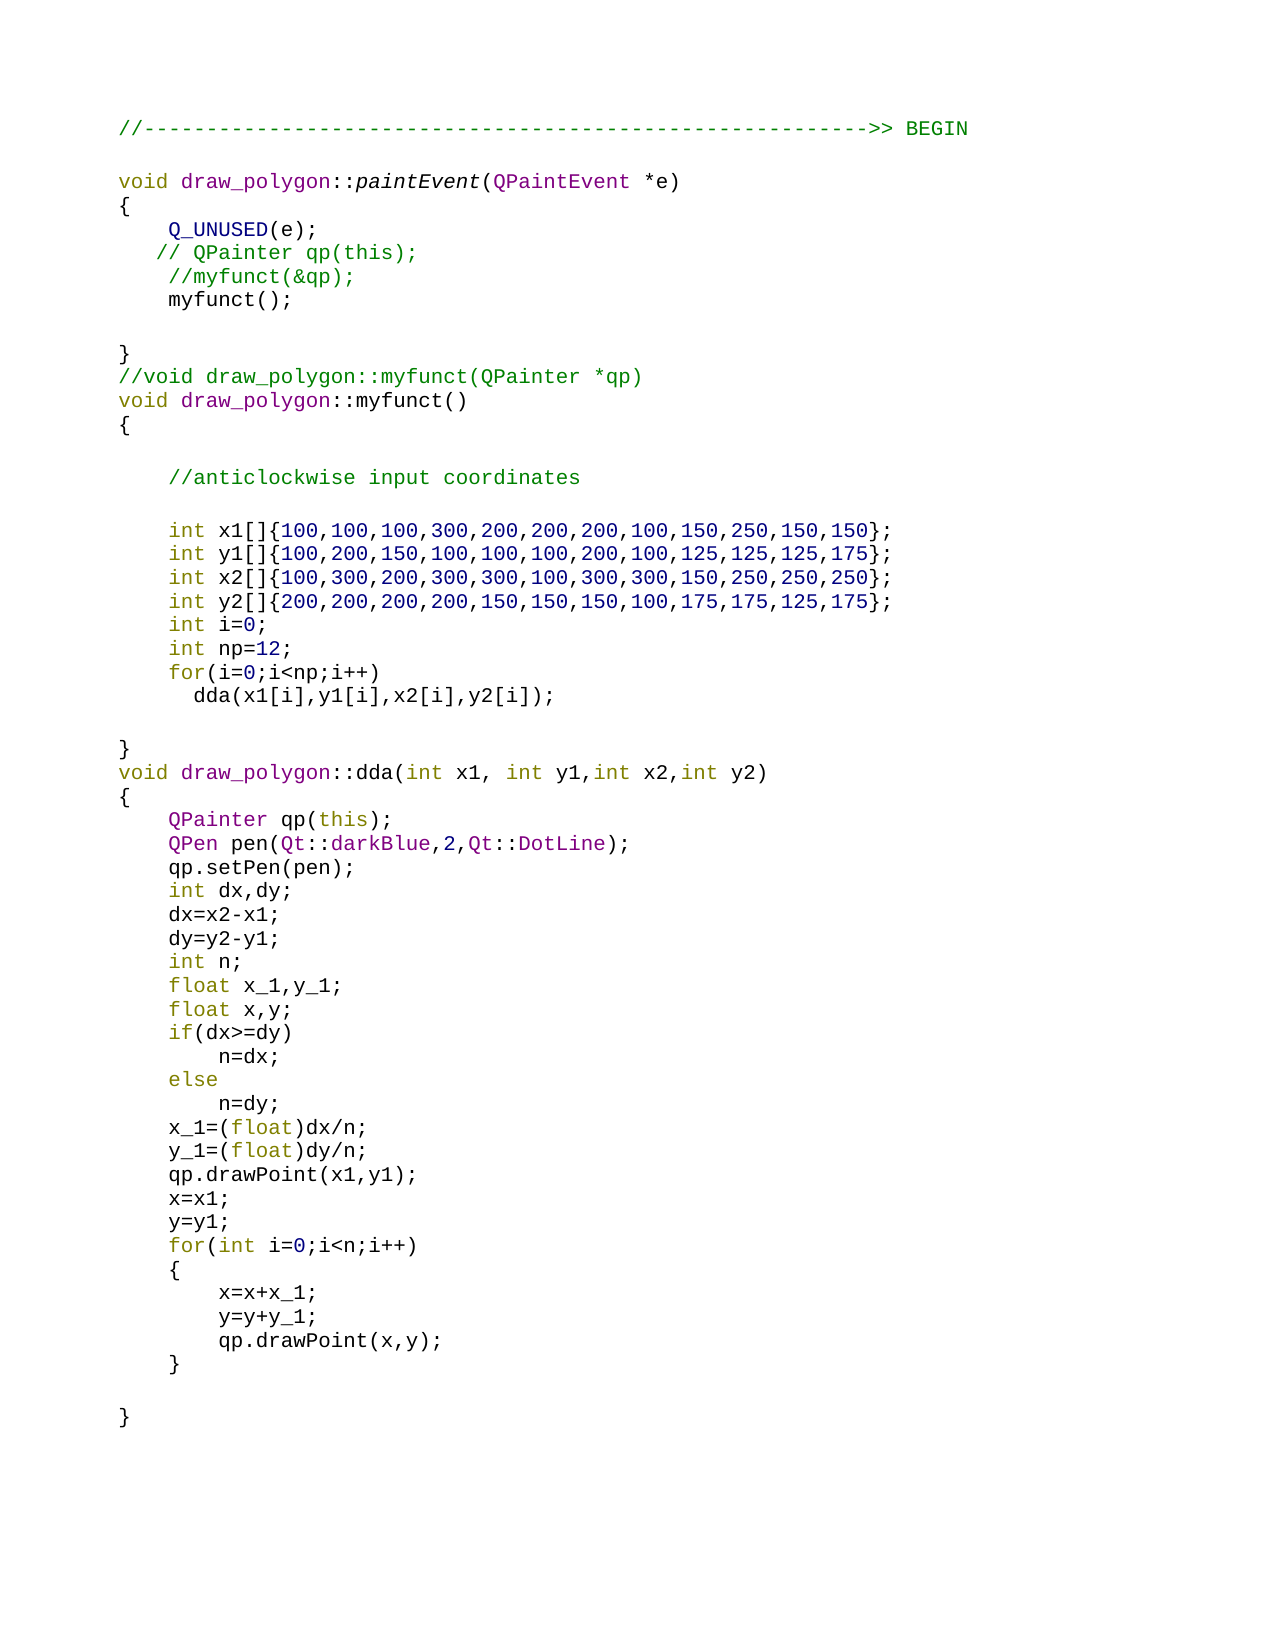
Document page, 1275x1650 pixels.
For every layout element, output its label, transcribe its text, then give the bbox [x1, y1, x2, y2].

text int np=12; [118, 638, 1157, 662]
text { [118, 1259, 1157, 1282]
text y_1=(float)dy/n; [118, 1140, 1157, 1164]
text QPainter qp(this); [118, 809, 1157, 833]
text int y1[]{100,200,150,100,100,100,200,100,125,125,125,175}; [118, 543, 1157, 567]
text qp.drawPoint(x1,y1); [118, 1164, 1157, 1188]
text //anticlockwise input coordinates [118, 467, 1157, 490]
text } [118, 738, 1157, 762]
text //myfunct(&qp); [118, 266, 1157, 289]
text if(dx>=dy) [118, 1022, 1157, 1046]
text void draw_polygon::myfunct() [118, 390, 1157, 413]
text Q_UNUSED(e); [118, 218, 1157, 242]
text dx=x2-x1; [118, 904, 1157, 928]
text { [118, 786, 1157, 809]
text for(int i=0;i<n;i++) [118, 1235, 1157, 1259]
text } [118, 343, 1157, 366]
text x=x+x_1; [118, 1282, 1157, 1306]
text void draw_polygon::dda(int x1, int y1,int x2,int y2) [118, 762, 1157, 786]
text y=y+y_1; [118, 1306, 1157, 1329]
text x_1=(float)dx/n; [118, 1117, 1157, 1140]
text } [118, 1353, 1157, 1377]
text int y2[]{200,200,200,200,150,150,150,100,175,175,125,175}; [118, 591, 1157, 614]
text for(i=0;i<np;i++) [118, 662, 1157, 685]
text QPen pen(Qt::darkBlue,2,Qt::DotLine); [118, 833, 1157, 857]
text qp.drawPoint(x,y); [118, 1329, 1157, 1353]
text qp.setPen(pen); [118, 857, 1157, 880]
text else [118, 1069, 1157, 1093]
text // QPainter qp(this); [118, 242, 1157, 266]
text int x2[]{100,300,200,300,300,100,300,300,150,250,250,250}; [118, 567, 1157, 591]
text myfunct(); [118, 289, 1157, 313]
text x=x1; [118, 1188, 1157, 1211]
text n=dy; [118, 1093, 1157, 1117]
text float x,y; [118, 998, 1157, 1022]
text void draw_polygon::paintEvent(QPaintEvent *e) [118, 171, 1157, 195]
text int dx,dy; [118, 880, 1157, 904]
text //---------------------------------------------------------->> BEGIN [118, 118, 1157, 142]
text int x1[]{100,100,100,300,200,200,200,100,150,250,150,150}; [118, 520, 1157, 543]
text { [118, 413, 1157, 437]
text } [118, 1406, 1157, 1430]
text dda(x1[i],y1[i],x2[i],y2[i]); [118, 685, 1157, 709]
text n=dx; [118, 1046, 1157, 1069]
text y=y1; [118, 1211, 1157, 1235]
text int n; [118, 951, 1157, 975]
text float x_1,y_1; [118, 975, 1157, 998]
text //void draw_polygon::myfunct(QPainter *qp) [118, 366, 1157, 390]
text dy=y2-y1; [118, 928, 1157, 951]
text { [118, 195, 1157, 218]
text int i=0; [118, 614, 1157, 638]
